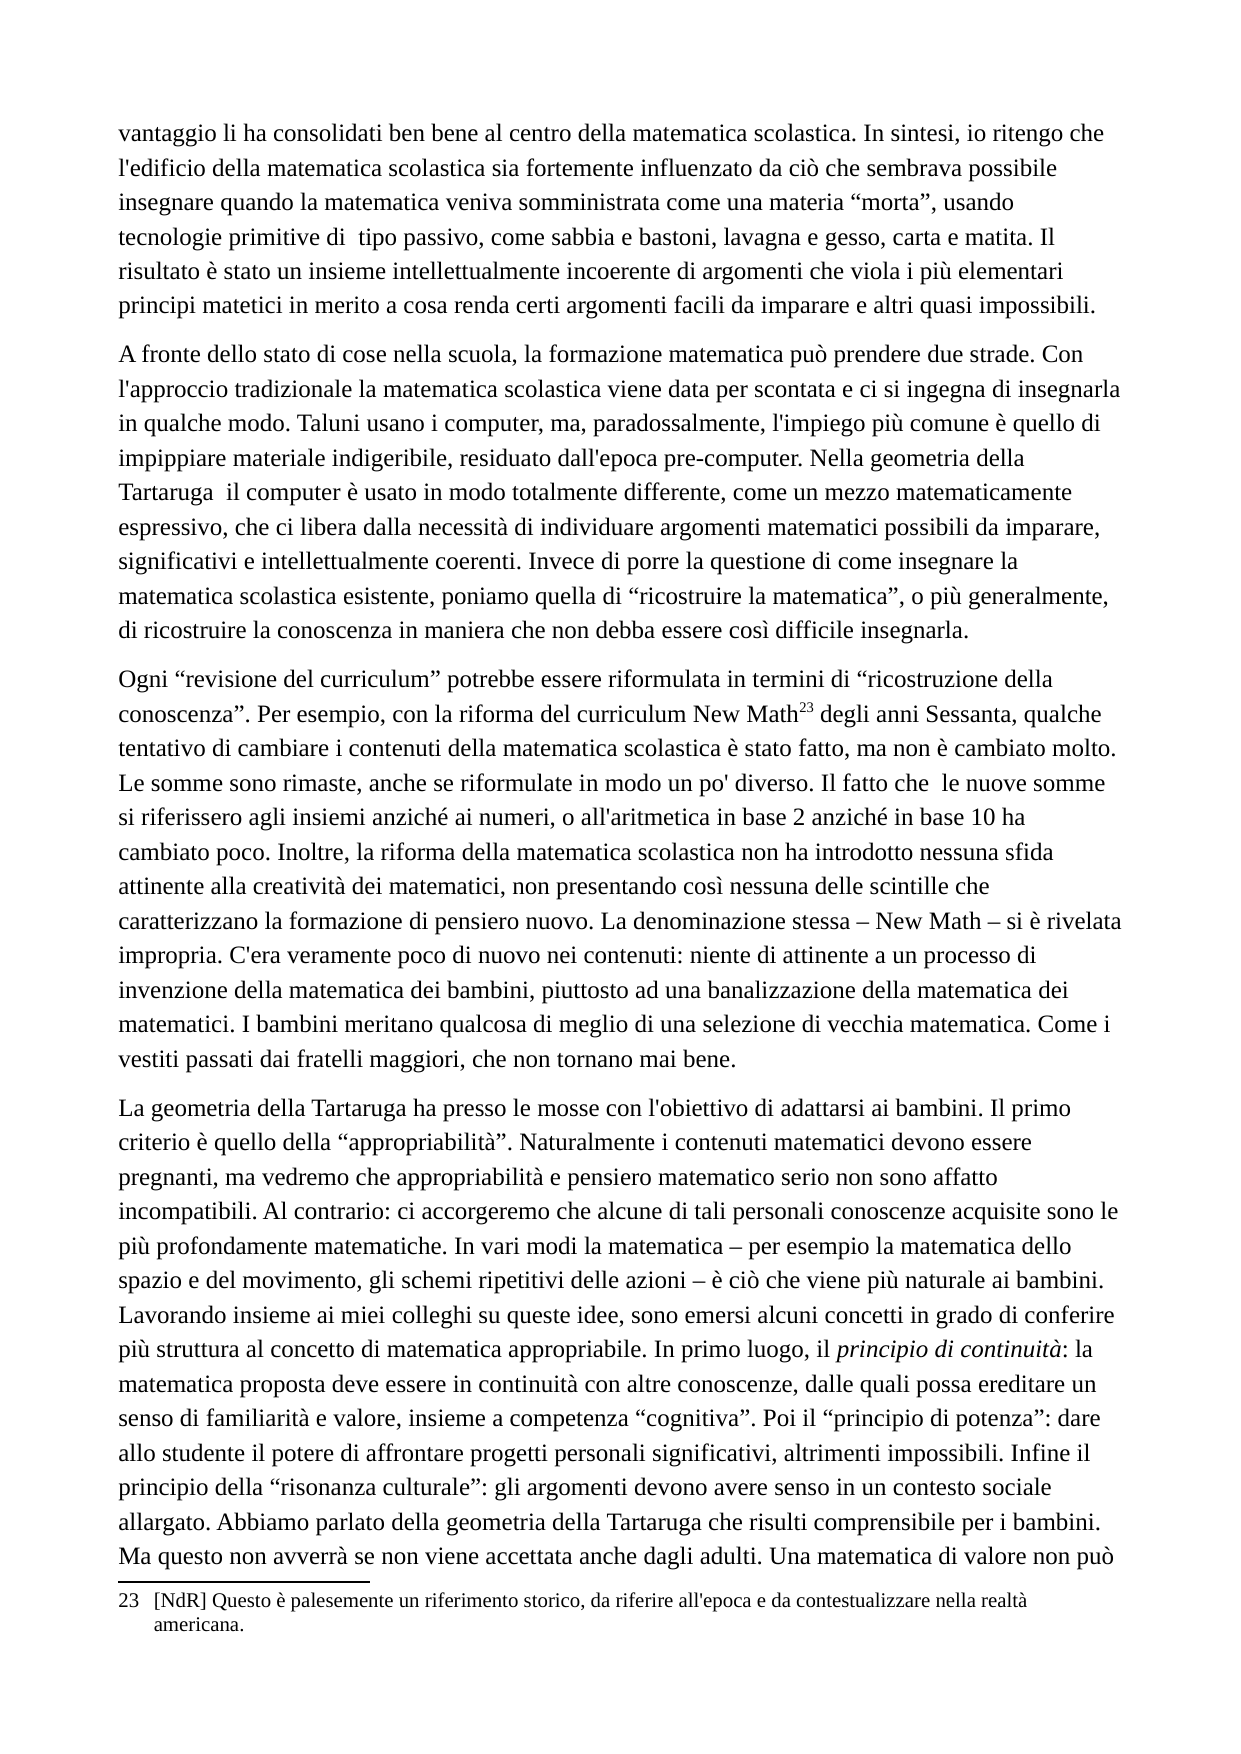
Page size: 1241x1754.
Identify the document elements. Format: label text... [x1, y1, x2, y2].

text vantaggio li ha consolidati ben bene al centro della matematica scolastica. In sintesi, io ritengo che l'edificio della matematica scolastica sia fortemente influenzato da ciò che sembrava possibile insegnare quando la matematica veniva somministrata come una materia “morta”, usando tecnologie primitive di tipo passivo, come sabbia e bastoni, lavagna e gesso, carta e matita. Il risultato è stato un insieme intellettualmente incoerente di argomenti che viola i più elementari principi matetici in merito a cosa renda certi argomenti facili da imparare e altri quasi impossibili. [118, 118, 1122, 319]
text [NdR] Questo è palesemente un riferimento storico, da riferire all'epoca e da contestualizzare nella realtà americana. [118, 1588, 1122, 1636]
text Ogni “revisione del curriculum” potrebbe essere riformulata in termini di “ricostruzione della conoscenza”. Per esempio, con la riforma del curriculum New Math degli anni Sessanta, qualche tentativo di cambiare i contenuti della matematica scolastica è stato fatto, ma non è cambiato molto. Le somme sono rimaste, anche se riformulate in modo un po' diverso. Il fatto che le nuove somme si riferissero agli insiemi anziché ai numeri, o all'aritmetica in base 2 anziché in base 10 ha cambiato poco. Inoltre, la riforma della matematica scolastica non ha introdotto nessuna sfida attinente alla creatività dei matematici, non presentando così nessuna delle scintille che caratterizzano la formazione di pensiero nuovo. La denominazione stessa – New Math – si è rivelata impropria. C'era veramente poco di nuovo nei contenuti: niente di attinente a un processo di invenzione della matematica dei bambini, piuttosto ad una banalizzazione della matematica dei matematici. I bambini meritano qualcosa di meglio di una selezione di vecchia matematica. Come i vestiti passati dai fratelli maggiori, che non tornano mai bene. [118, 664, 1122, 1072]
text La geometria della Tartaruga ha presso le mosse con l'obiettivo di adattarsi ai bambini. Il primo criterio è quello della “appropriabilità”. Naturalmente i contenuti matematici devono essere pregnanti, ma vedremo che appropriabilità e pensiero matematico serio non sono affatto incompatibili. Al contrario: ci accorgeremo che alcune di tali personali conoscenze acquisite sono le più profondamente matematiche. In vari modi la matematica – per esempio la matematica dello spazio e del movimento, gli schemi ripetitivi delle azioni – è ciò che viene più naturale ai bambini. Lavorando insieme ai miei colleghi su queste idee, sono emersi alcuni concetti in grado di conferire più struttura al concetto di matematica appropriabile. In primo luogo, il principio di continuità: la matematica proposta deve essere in continuità con altre conoscenze, dalle quali possa ereditare un senso di familiarità e valore, insieme a competenza “cognitiva”. Poi il “principio di potenza”: dare allo studente il potere di affrontare progetti personali significativi, altrimenti impossibili. Infine il principio della “risonanza culturale”: gli argomenti devono avere senso in un contesto sociale allargato. Abbiamo parlato della geometria della Tartaruga che risulti comprensibile per i bambini. Ma questo non avverrà se non viene accettata anche dagli adulti. Una matematica di valore non può [118, 1093, 1122, 1570]
text A fronte dello stato di cose nella scuola, la formazione matematica può prendere due strade. Con l'approccio tradizionale la matematica scolastica viene data per scontata e ci si ingegna di insegnarla in qualche modo. Taluni usano i computer, ma, paradossalmente, l'impiego più comune è quello di impippiare materiale indigeribile, residuato dall'epoca pre-computer. Nella geometria della Tartaruga il computer è usato in modo totalmente differente, come un mezzo matematicamente espressivo, che ci libera dalla necessità di individuare argomenti matematici possibili da imparare, significativi e intellettualmente coerenti. Invece di porre la questione di come insegnare la matematica scolastica esistente, poniamo quella di “ricostruire la matematica”, o più generalmente, di ricostruire la conoscenza in maniera che non debba essere così difficile insegnarla. [118, 339, 1122, 644]
